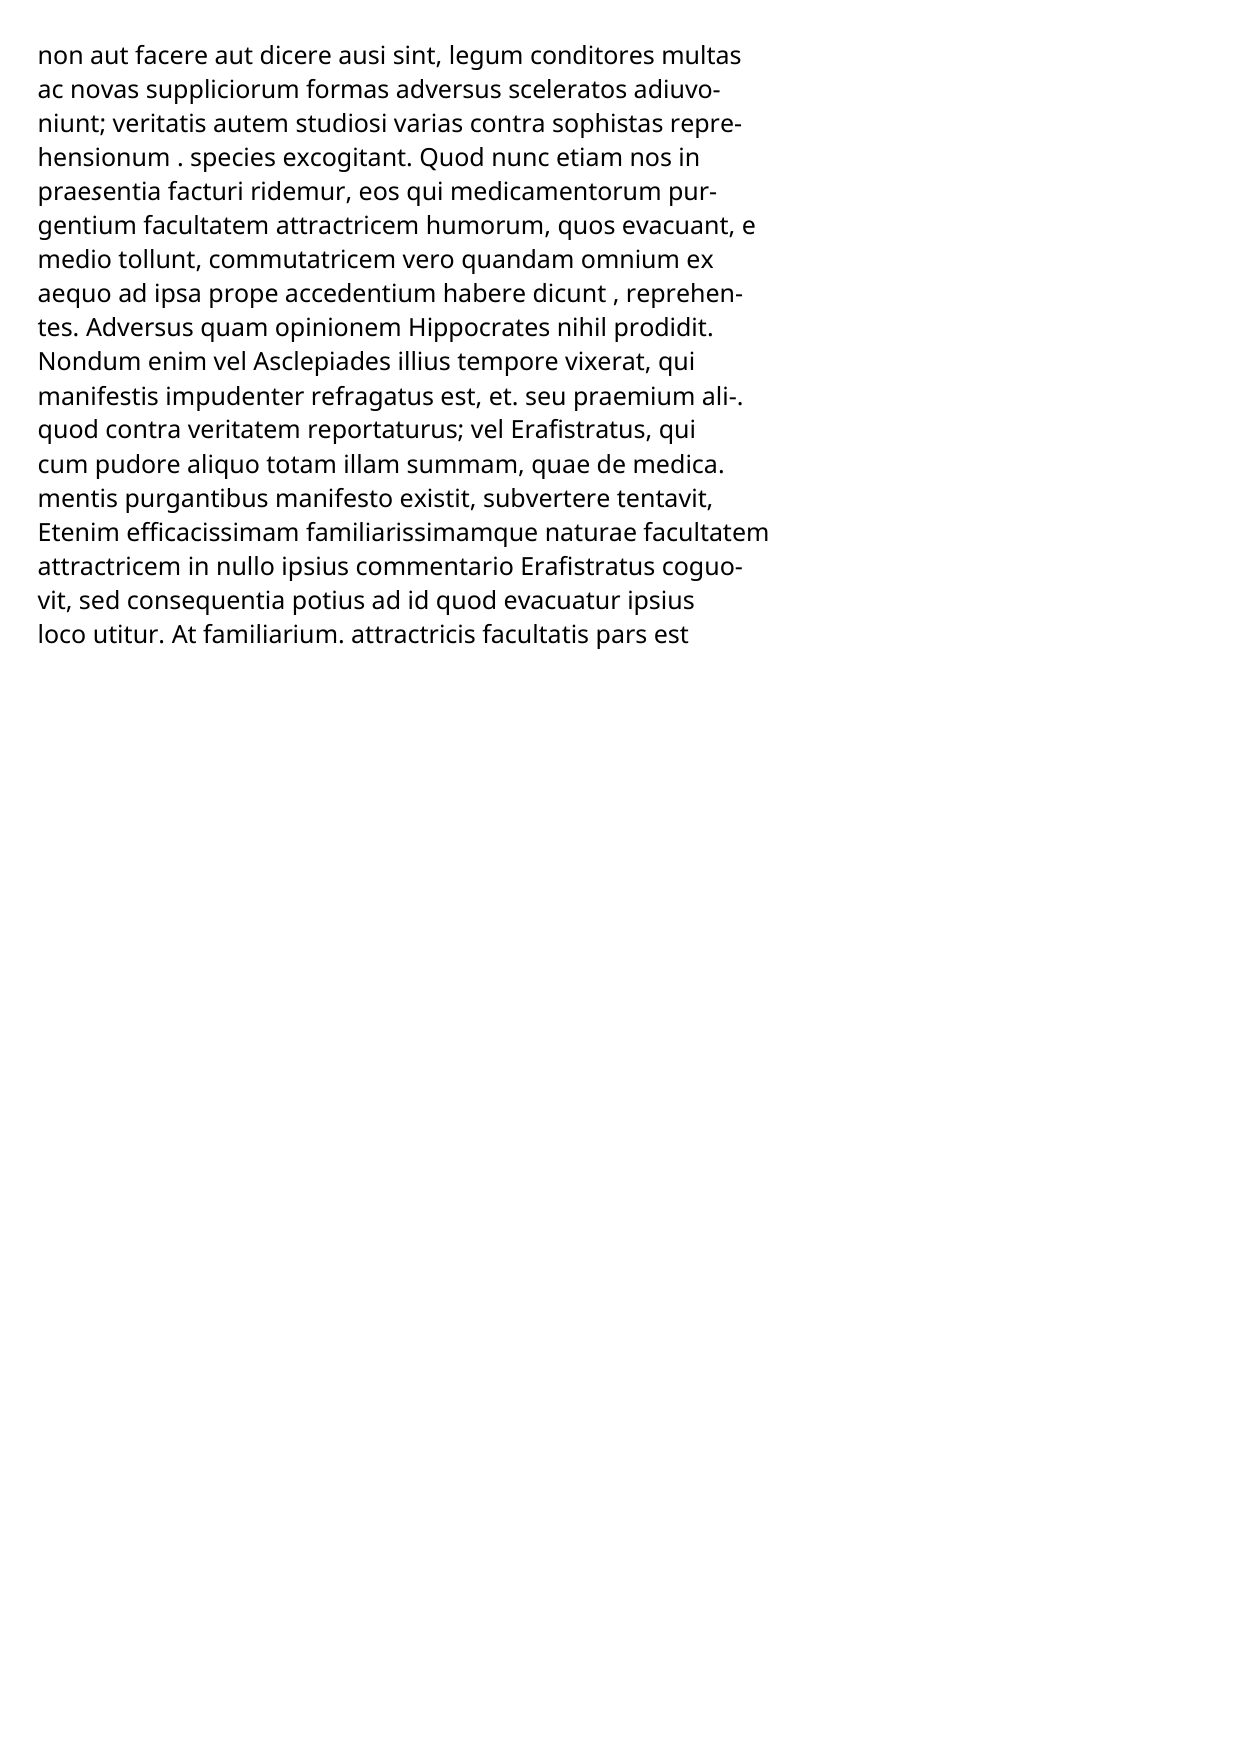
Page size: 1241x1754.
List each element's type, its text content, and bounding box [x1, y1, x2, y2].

text non aut facere aut dicere ausi sint, legum conditores multas ac novas suppliciorum formas adversus sceleratos adiuvo- niunt; veritatis autem studiosi varias contra sophistas repre- hensionum . species excogitant. Quod nunc etiam nos in praesentia facturi ridemur, eos qui medicamentorum pur- gentium facultatem attractricem humorum, quos evacuant, e medio tollunt, commutatricem vero quandam omnium ex aequo ad ipsa prope accedentium habere dicunt , reprehen- tes. Adversus quam opinionem Hippocrates nihil prodidit. Nondum enim vel Asclepiades illius tempore vixerat, qui manifestis impudenter refragatus est, et. seu praemium ali-. quod contra veritatem reportaturus; vel Erafistratus, qui cum pudore aliquo totam illam summam, quae de medica. mentis purgantibus manifesto existit, subvertere tentavit, Etenim efficacissimam familiarissimamque naturae facultatem attractricem in nullo ipsius commentario Erafistratus coguo- vit, sed consequentia potius ad id quod evacuatur ipsius loco utitur. At familiarium. attractricis facultatis pars est [37, 37, 1203, 651]
